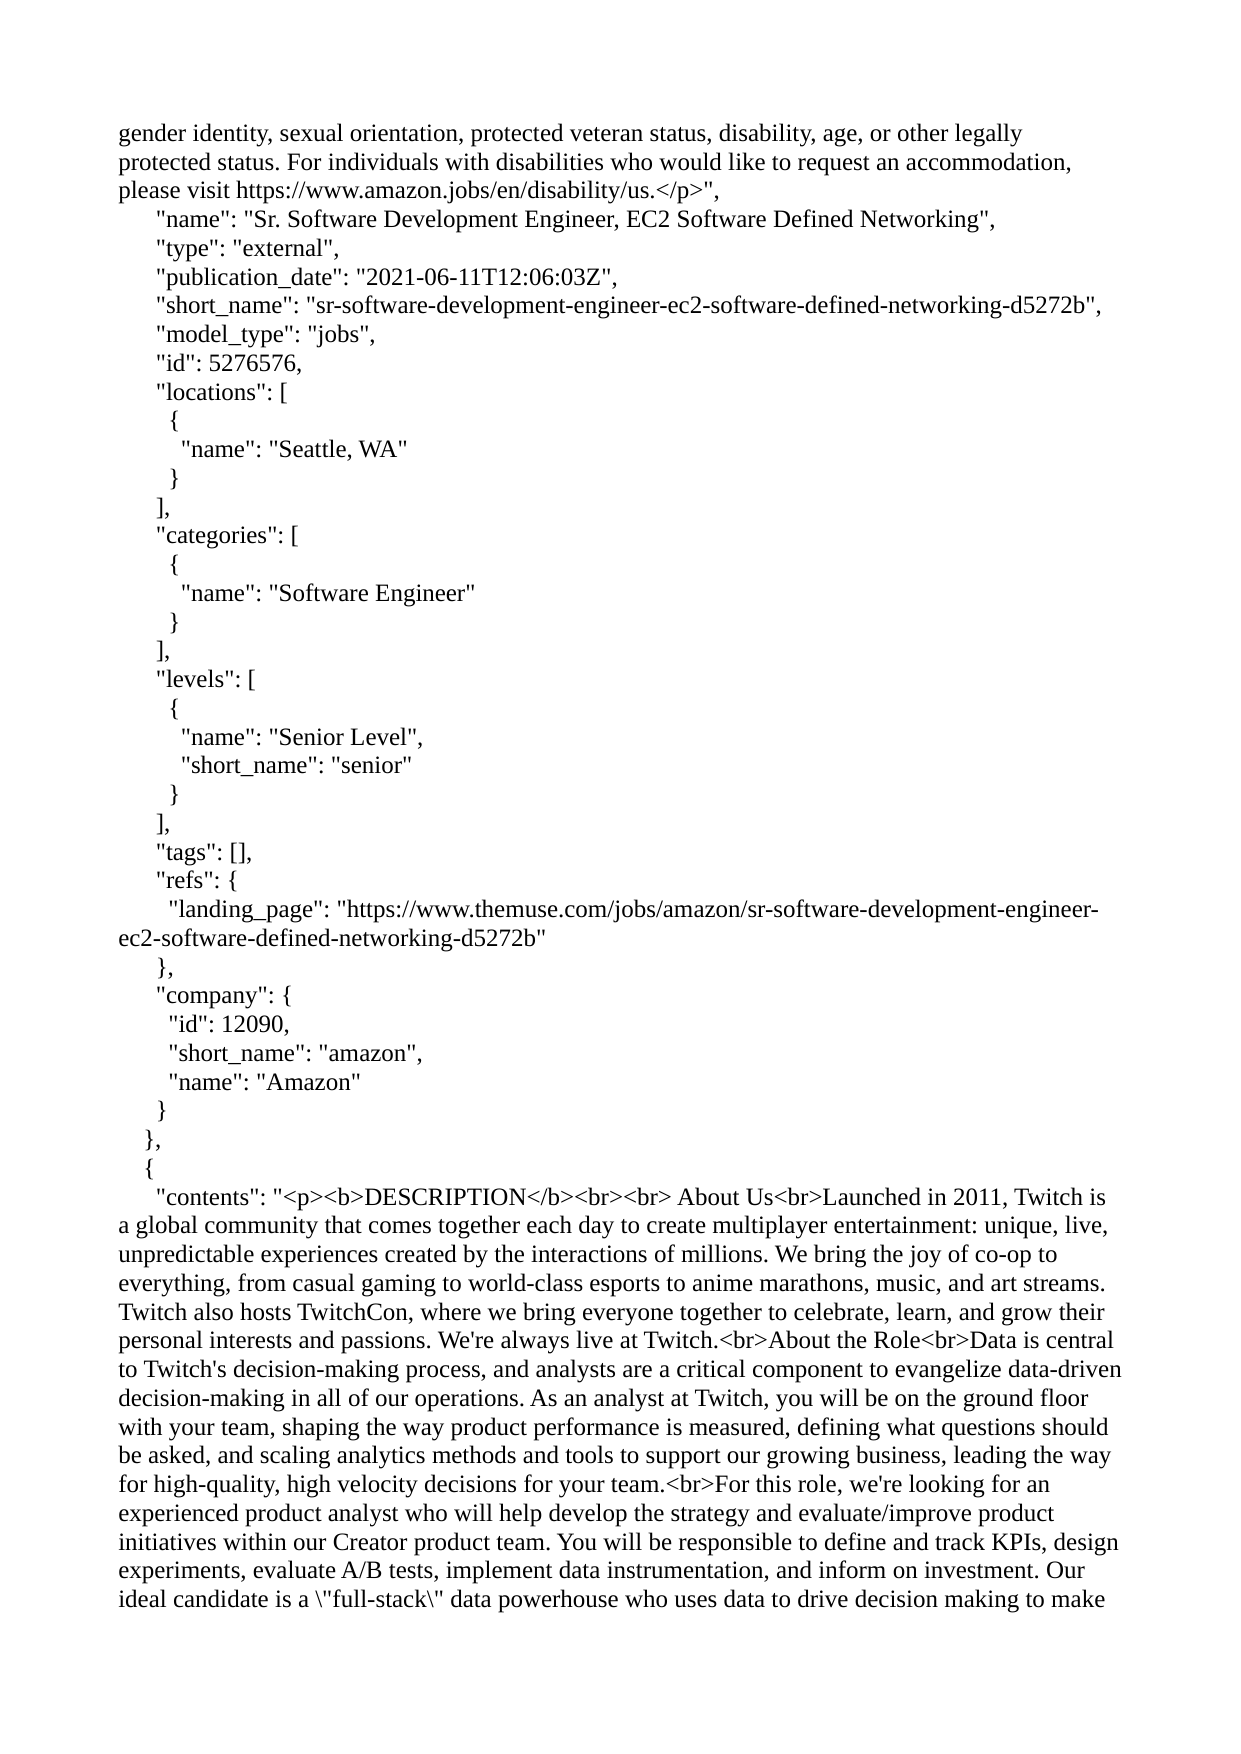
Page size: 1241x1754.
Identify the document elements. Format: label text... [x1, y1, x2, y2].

text } [118, 607, 1122, 636]
text "locations": [ [118, 377, 1122, 406]
text } [118, 1096, 1122, 1124]
text "company": { [118, 981, 1122, 1009]
text }, [118, 952, 1122, 981]
text "short_name": "senior" [118, 751, 1122, 779]
text "categories": [ [118, 521, 1122, 549]
text "short_name": "sr-software-development-engineer-ec2-software-defined-networking-d5272b", [118, 291, 1122, 319]
text ], [118, 492, 1122, 521]
text "levels": [ [118, 664, 1122, 693]
text }, [118, 1124, 1122, 1153]
text "name": "Amazon" [118, 1067, 1122, 1096]
text gender identity, sexual orientation, protected veteran status, disability, age, or other legally protected status. For individuals with disabilities who would like to request an accommodation, please visit https://www.amazon.jobs/en/disability/us.</p>", [118, 118, 1122, 204]
text } [118, 779, 1122, 808]
text "refs": { [118, 866, 1122, 894]
text "publication_date": "2021-06-11T12:06:03Z", [118, 262, 1122, 291]
text "id": 5276576, [118, 348, 1122, 377]
text ], [118, 636, 1122, 664]
text { [118, 549, 1122, 578]
text "tags": [], [118, 837, 1122, 866]
text { [118, 406, 1122, 434]
text } [118, 463, 1122, 492]
text "landing_page": "https://www.themuse.com/jobs/amazon/sr-software-development-engineer-ec2-software-defined-networking-d5272b" [118, 894, 1122, 952]
text "contents": "<p><b>DESCRIPTION</b><br><br> About Us<br>Launched in 2011, Twitch is a global community that comes together each day to create multiplayer entertainment: unique, live, unpredictable experiences created by the interactions of millions. We bring the joy of co-op to everything, from casual gaming to world-class esports to anime marathons, music, and art streams. Twitch also hosts TwitchCon, where we bring everyone together to celebrate, learn, and grow their personal interests and passions. We're always live at Twitch.<br>About the Role<br>Data is central to Twitch's decision-making process, and analysts are a critical component to evangelize data-driven decision-making in all of our operations. As an analyst at Twitch, you will be on the ground floor with your team, shaping the way product performance is measured, defining what questions should be asked, and scaling analytics methods and tools to support our growing business, leading the way for high-quality, high velocity decisions for your team.<br>For this role, we're looking for an experienced product analyst who will help develop the strategy and evaluate/improve product initiatives within our Creator product team. You will be responsible to define and track KPIs, design experiments, evaluate A/B tests, implement data instrumentation, and inform on investment. Our ideal candidate is a \"full-stack\" data powerhouse who uses data to drive decision making to make [118, 1182, 1122, 1613]
text "name": "Senior Level", [118, 722, 1122, 751]
text "short_name": "amazon", [118, 1038, 1122, 1067]
text "type": "external", [118, 233, 1122, 262]
text "name": "Sr. Software Development Engineer, EC2 Software Defined Networking", [118, 204, 1122, 233]
text "id": 12090, [118, 1009, 1122, 1038]
text "model_type": "jobs", [118, 319, 1122, 348]
text "name": "Seattle, WA" [118, 434, 1122, 463]
text { [118, 1153, 1122, 1182]
text "name": "Software Engineer" [118, 578, 1122, 607]
text { [118, 693, 1122, 722]
text ], [118, 808, 1122, 837]
